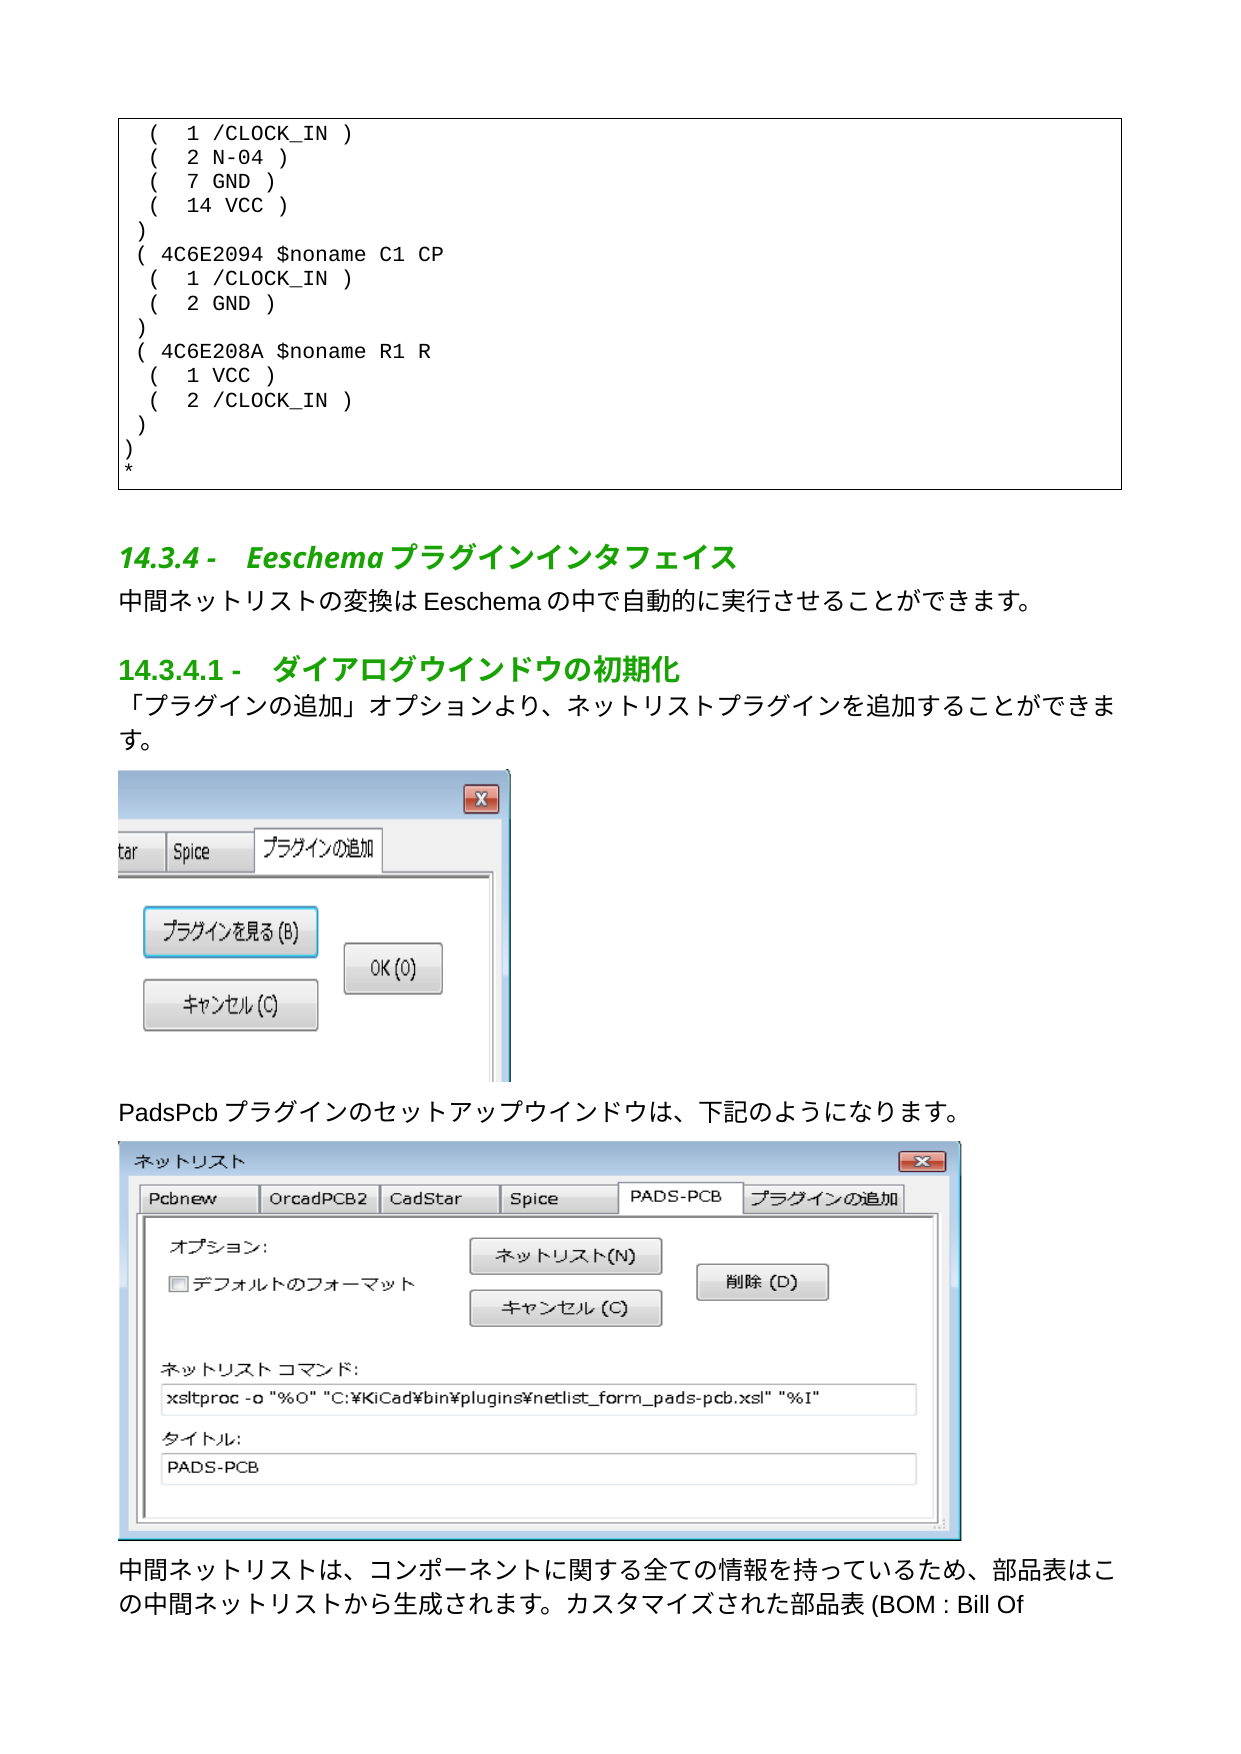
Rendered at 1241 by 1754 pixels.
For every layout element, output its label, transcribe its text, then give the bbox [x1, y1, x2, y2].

text ( 2 N-04 ) [119, 142, 1121, 167]
picture [118, 1141, 962, 1541]
text ) [119, 409, 1121, 434]
text ( 1 /CLOCK_IN ) [119, 264, 1121, 288]
text ) [119, 312, 1121, 337]
text ) [119, 215, 1121, 239]
text ( 2 /CLOCK_IN ) [119, 385, 1121, 409]
text ( 14 VCC ) [119, 191, 1121, 215]
subtitle ダイアログウインドウの初期化 [118, 649, 1122, 689]
text ( 7 GND ) [119, 167, 1121, 191]
text ) [119, 434, 1121, 458]
text ( 1 /CLOCK_IN ) [119, 119, 1121, 142]
text ( 4C6E2094 $noname C1 CP [119, 239, 1121, 264]
text ( 1 VCC ) [119, 361, 1121, 385]
text 中間ネットリストは、コンポーネントに関する全ての情報を持っているため、部品表はこの中間ネットリストから生成されます。カスタマイズされた部品表 (BOM : Bill Of [118, 1553, 1122, 1621]
text ( 4C6E208A $noname R1 R [119, 337, 1121, 361]
text 「プラグインの追加」オプションより、ネットリストプラグインを追加することができます。 [118, 689, 1122, 757]
text 中間ネットリストの変換はEeschemaの中で自動的に実行させることができます。 [118, 584, 1122, 618]
picture [118, 769, 512, 1082]
text PadsPcbプラグインのセットアップウインドウは、下記のようになります。 [118, 1094, 1122, 1128]
text * [119, 458, 1121, 489]
text ( 2 GND ) [119, 288, 1121, 312]
subtitle Eeschemaプラグインインタフェイス [118, 538, 1122, 577]
